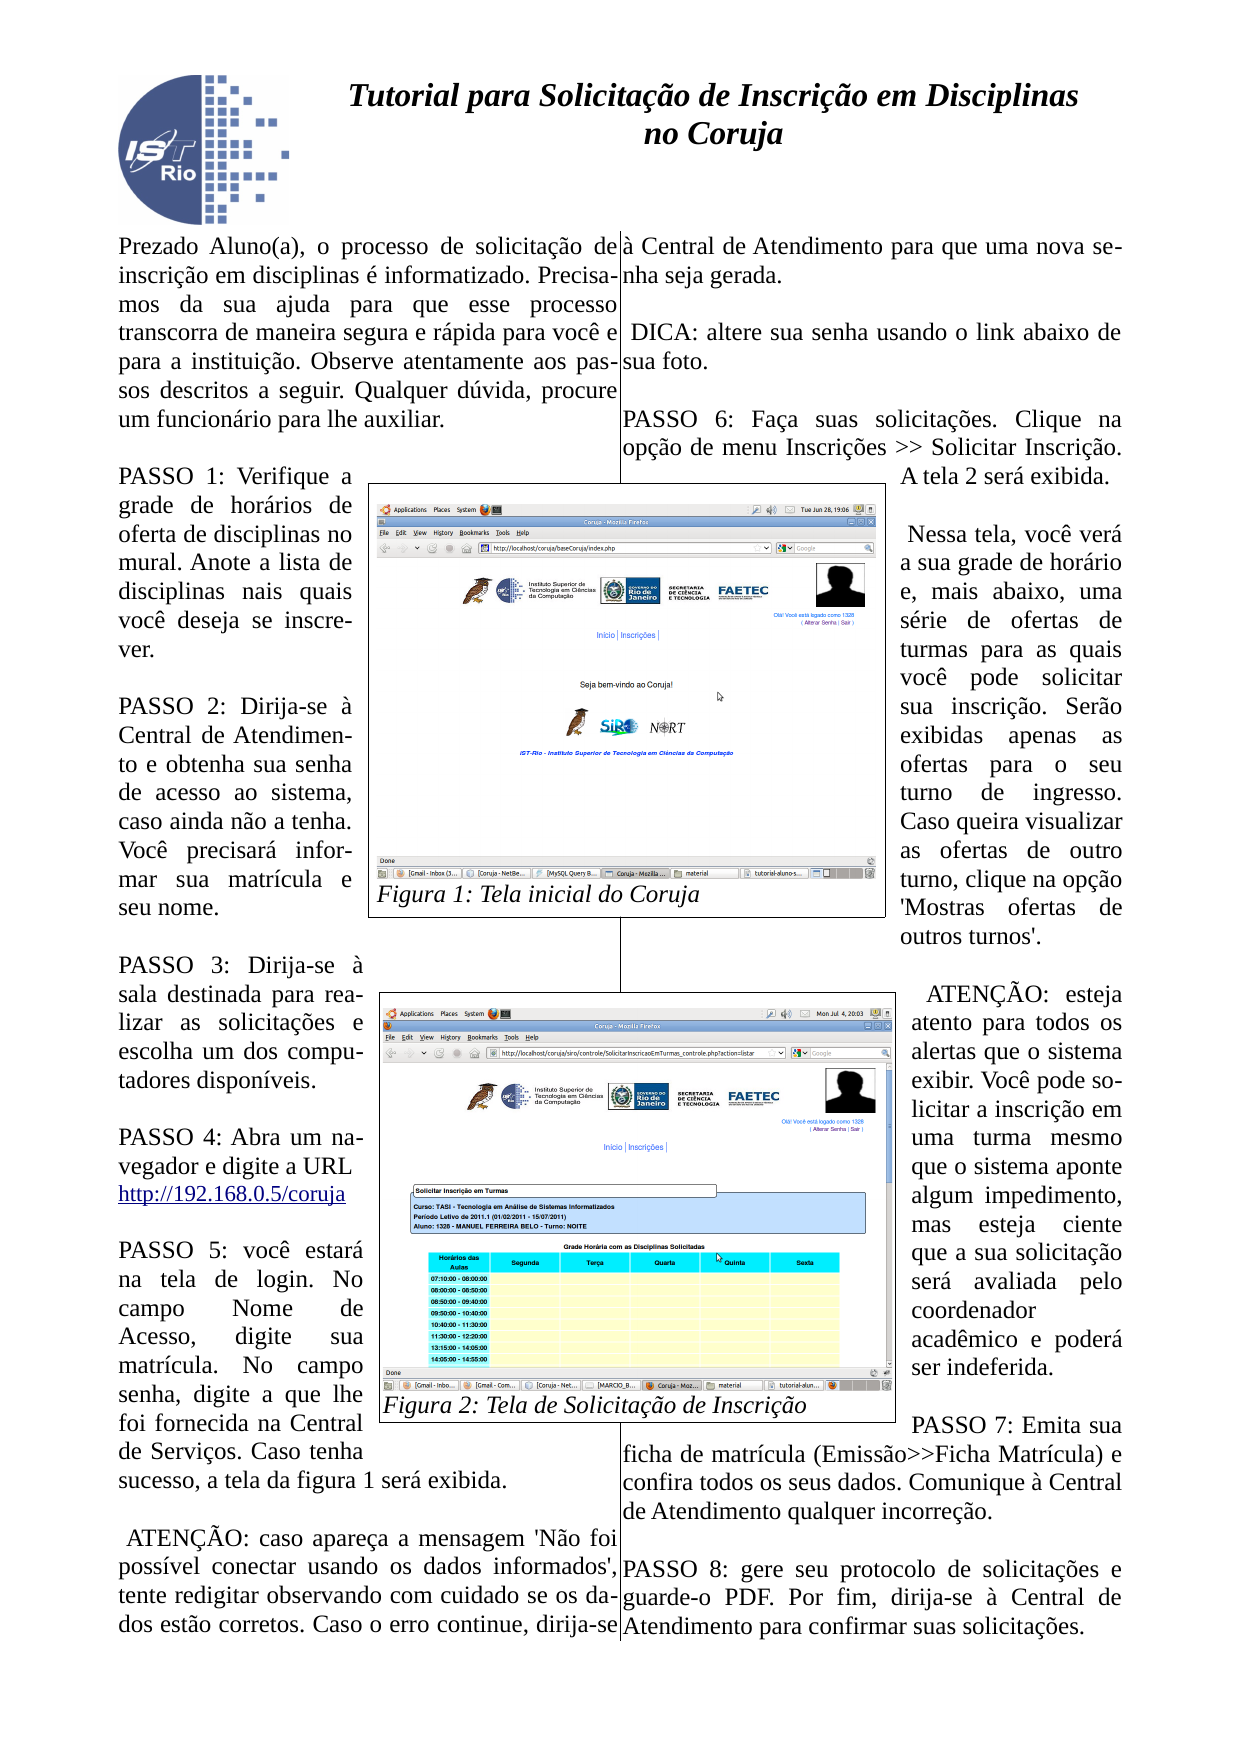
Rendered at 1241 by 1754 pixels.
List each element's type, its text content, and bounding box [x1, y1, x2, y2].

text http://192.168.0.5/coruja [118, 1180, 379, 1206]
text PASSO 1: Verifique a grade de horários de oferta de disciplinas no mural. Anote a lista de disciplinas nais quais você deseja se inscre­ver. [118, 461, 618, 662]
text PASSO 4: Abra um na­vegador e digite a URL [118, 1122, 379, 1180]
picture [382, 1008, 893, 1391]
text PASSO 6: Faça suas solicitações. Clique na opção de menu Inscrições >> Solici­tar Inscrição. A tela 2 será exibida. [622, 404, 1122, 490]
text à Central de Atendimento para que uma nova se­nha seja gerada. [622, 231, 1122, 289]
text ATENÇÃO: esteja atento para todos os alertas que o sistema exibir. Você pode so­licitar a inscrição em uma turma mesmo que o sistema aponte algum impedimento, mas esteja ciente que a sua solicitação será avaliada pelo coordena­dor acadêmico e poderá ser indeferida. [622, 979, 1122, 1381]
picture [118, 75, 290, 225]
picture [376, 504, 876, 879]
text [380, 993, 895, 1422]
text Figura 2: Tela de Solicitação de Inscrição [383, 1391, 892, 1419]
text PASSO 3: Dirija-se à sala destinada para rea­lizar as solicitações e escolha um dos compu­tadores disponíveis. [118, 950, 618, 1094]
text Figura 1: Tela inicial do Coruja [377, 879, 876, 908]
text Prezado Aluno(a), o processo de solicitação de inscrição em disciplinas é informatizado. Precisa­mos da sua ajuda para que esse processo transcorra de maneira segura e rápida para você e para a instituição. Observe atentamente aos pas­sos descritos a seguir. Qualquer dúvida, procure um funcionário para lhe auxiliar. [118, 231, 618, 432]
text PASSO 7: Emita sua ficha de matrícula (Emis­são>>Ficha Matrícula) e confira todos os seus da­dos. Comunique à Central de Atendimento qual­quer incorreção. [622, 1410, 1122, 1525]
text PASSO 5: você estará na tela de login. No campo Nome de Acesso, digite sua matrícula. No campo senha, digite a que lhe foi fornecida na Central de Serviços. Caso tenha sucesso, a tela da figura 1 será exibida. [118, 1235, 618, 1494]
text PASSO 8: gere seu protocolo de solicitações e guarde-o PDF. Por fim, dirija-se à Central de Atendimento para confirmar suas solicitações. [622, 1554, 1122, 1640]
text DICA: altere sua senha usando o link abaixo de sua foto. [622, 317, 1122, 375]
text ATENÇÃO: caso apareça a mensagem 'Não foi possível conectar usando os dados informados', tente redigitar observando com cuidado se os da­dos estão corretos. Caso o erro continue, dirija-se [118, 1523, 618, 1638]
text PASSO 2: Dirija-se à Central de Atendimen­to e obtenha sua senha de acesso ao sistema, caso ainda não a tenha. Você precisará infor­mar sua matrícula e seu nome. [118, 691, 618, 921]
text Nessa tela, você verá a sua grade de horário e, mais abaixo, uma série de ofertas de turmas para as quais você pode solicitar sua inscrição. Serão exibidas apenas as ofertas para o seu turno de ingresso. Caso queira visuali­zar as ofertas de ou­tro turno, clique na opção 'Mostras ofer­tas de outros turnos'. [622, 519, 1122, 950]
